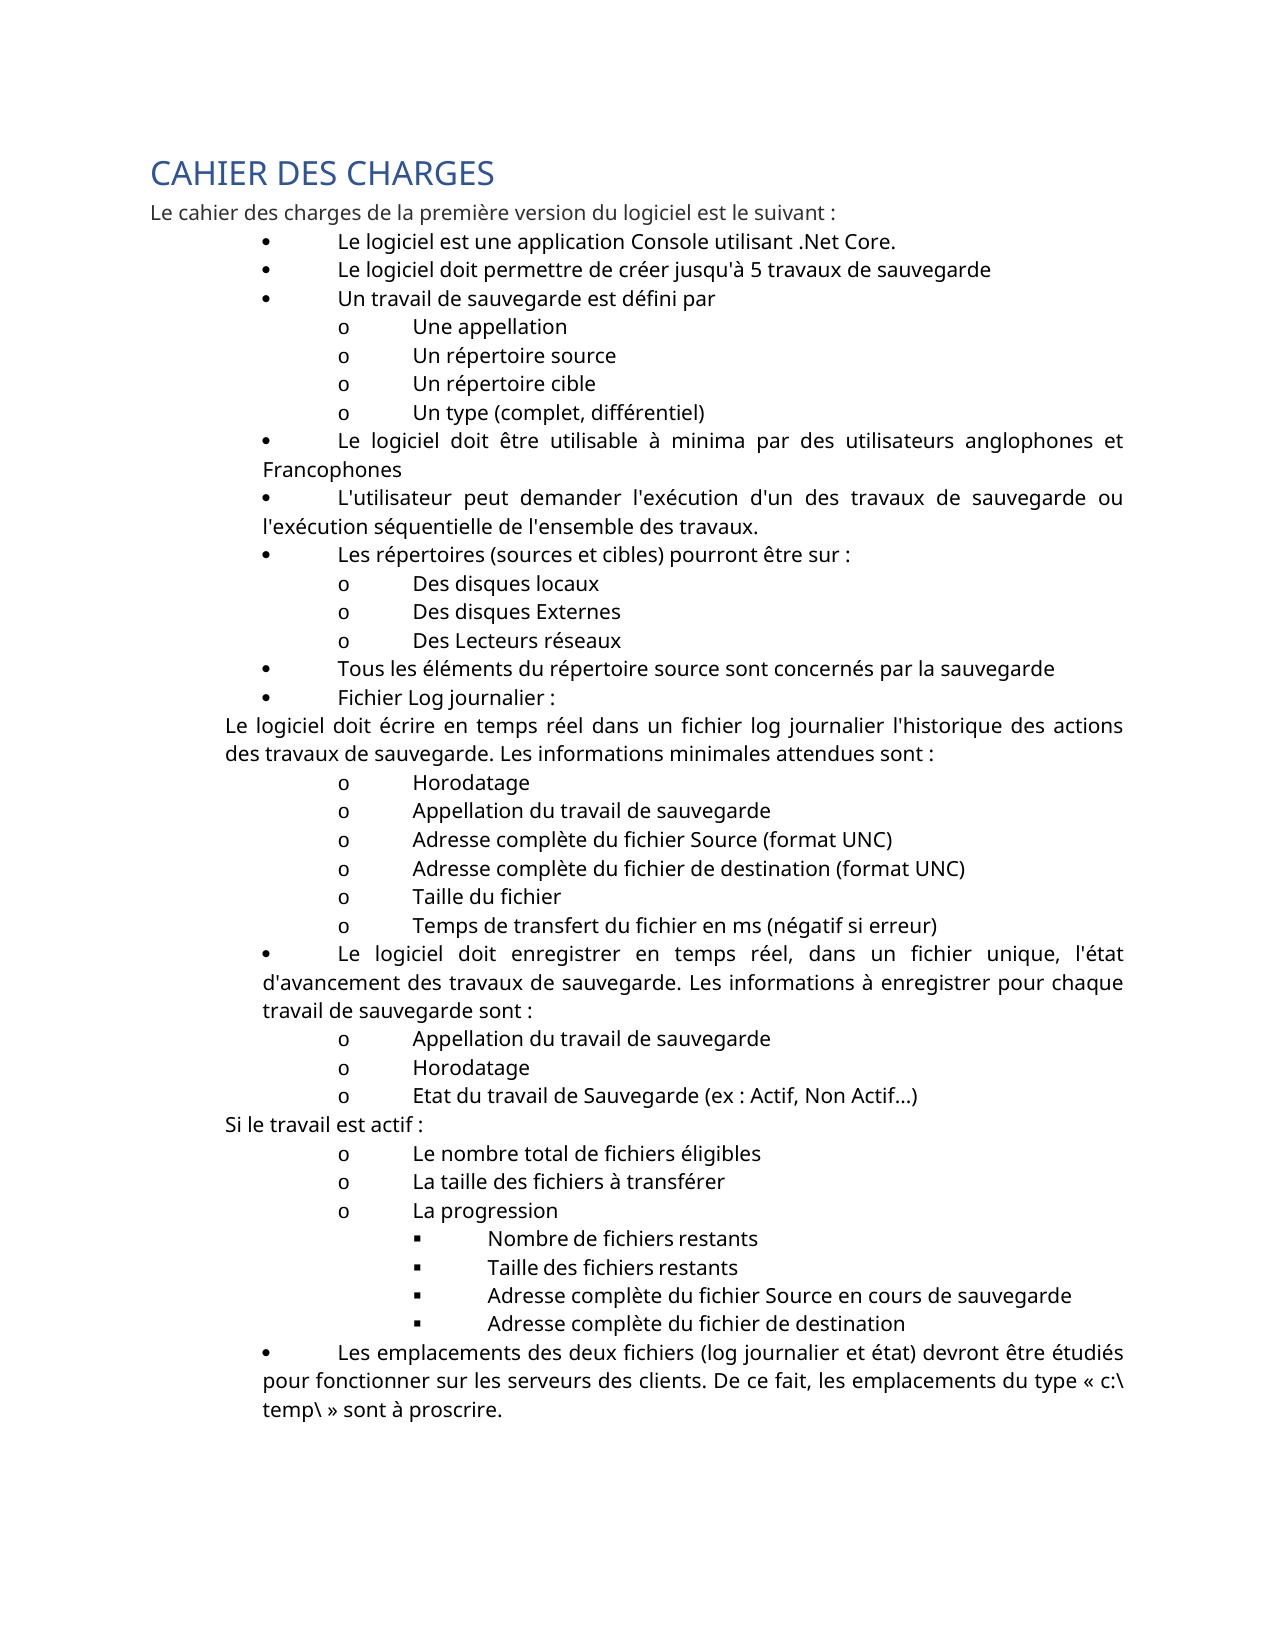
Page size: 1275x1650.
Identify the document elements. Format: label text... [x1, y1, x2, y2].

list Temps de transfert du fichier en ms (négatif si erreur) [337, 911, 1125, 939]
list Le logiciel doit enregistrer en temps réel, dans un fichier unique, l'état d'avancement des travaux de sauvegarde. Les informations à enregistrer pour chaque travail de sauvegarde sont : [262, 939, 1125, 1024]
list Des disques Externes [337, 597, 1125, 626]
list Adresse complète du fichier Source en cours de sauvegarde [412, 1281, 1125, 1309]
list Taille des fichiers restants [412, 1253, 1125, 1281]
list Des disques locaux [337, 569, 1125, 597]
list Un type (complet, différentiel) [337, 398, 1125, 426]
list Les emplacements des deux fichiers (log journalier et état) devront être étudiés pour fonctionner sur les serveurs des clients. De ce fait, les emplacements du type « c:\temp\ » sont à proscrire. [262, 1338, 1125, 1423]
text Le cahier des charges de la première version du logiciel est le suivant : [150, 198, 1125, 227]
list Nombre de fichiers restants [412, 1224, 1125, 1253]
list L'utilisateur peut demander l'exécution d'un des travaux de sauvegarde ou l'exécution séquentielle de l'ensemble des travaux. [262, 483, 1125, 540]
text Si le travail est actif : [225, 1110, 1125, 1139]
text Le logiciel doit écrire en temps réel dans un fichier log journalier l'historique des actions des travaux de sauvegarde. Les informations minimales attendues sont : [225, 711, 1125, 768]
list Le logiciel est une application Console utilisant .Net Core. [262, 227, 1125, 255]
list Une appellation [337, 312, 1125, 341]
subtitle CAHIER DES CHARGES [150, 150, 1125, 195]
list Taille du fichier [337, 882, 1125, 911]
list Tous les éléments du répertoire source sont concernés par la sauvegarde [262, 654, 1125, 683]
list Des Lecteurs réseaux [337, 626, 1125, 654]
list Les répertoires (sources et cibles) pourront être sur : [262, 540, 1125, 569]
list Appellation du travail de sauvegarde [337, 797, 1125, 825]
list Adresse complète du fichier Source (format UNC) [337, 825, 1125, 854]
list La taille des fichiers à transférer [337, 1167, 1125, 1196]
list Adresse complète du fichier de destination (format UNC) [337, 854, 1125, 882]
list Le nombre total de fichiers éligibles [337, 1139, 1125, 1167]
list Appellation du travail de sauvegarde [337, 1024, 1125, 1053]
list Le logiciel doit être utilisable à minima par des utilisateurs anglophones et Francophones [262, 426, 1125, 483]
list Etat du travail de Sauvegarde (ex : Actif, Non Actif...) [337, 1082, 1125, 1110]
list Un travail de sauvegarde est défini par [262, 284, 1125, 312]
list Horodatage [337, 1053, 1125, 1082]
list Adresse complète du fichier de destination [412, 1309, 1125, 1338]
list Le logiciel doit permettre de créer jusqu'à 5 travaux de sauvegarde [262, 255, 1125, 284]
list Fichier Log journalier : [262, 683, 1125, 711]
list La progression [337, 1196, 1125, 1224]
list Un répertoire cible [337, 369, 1125, 398]
list Un répertoire source [337, 341, 1125, 369]
list Horodatage [337, 768, 1125, 797]
